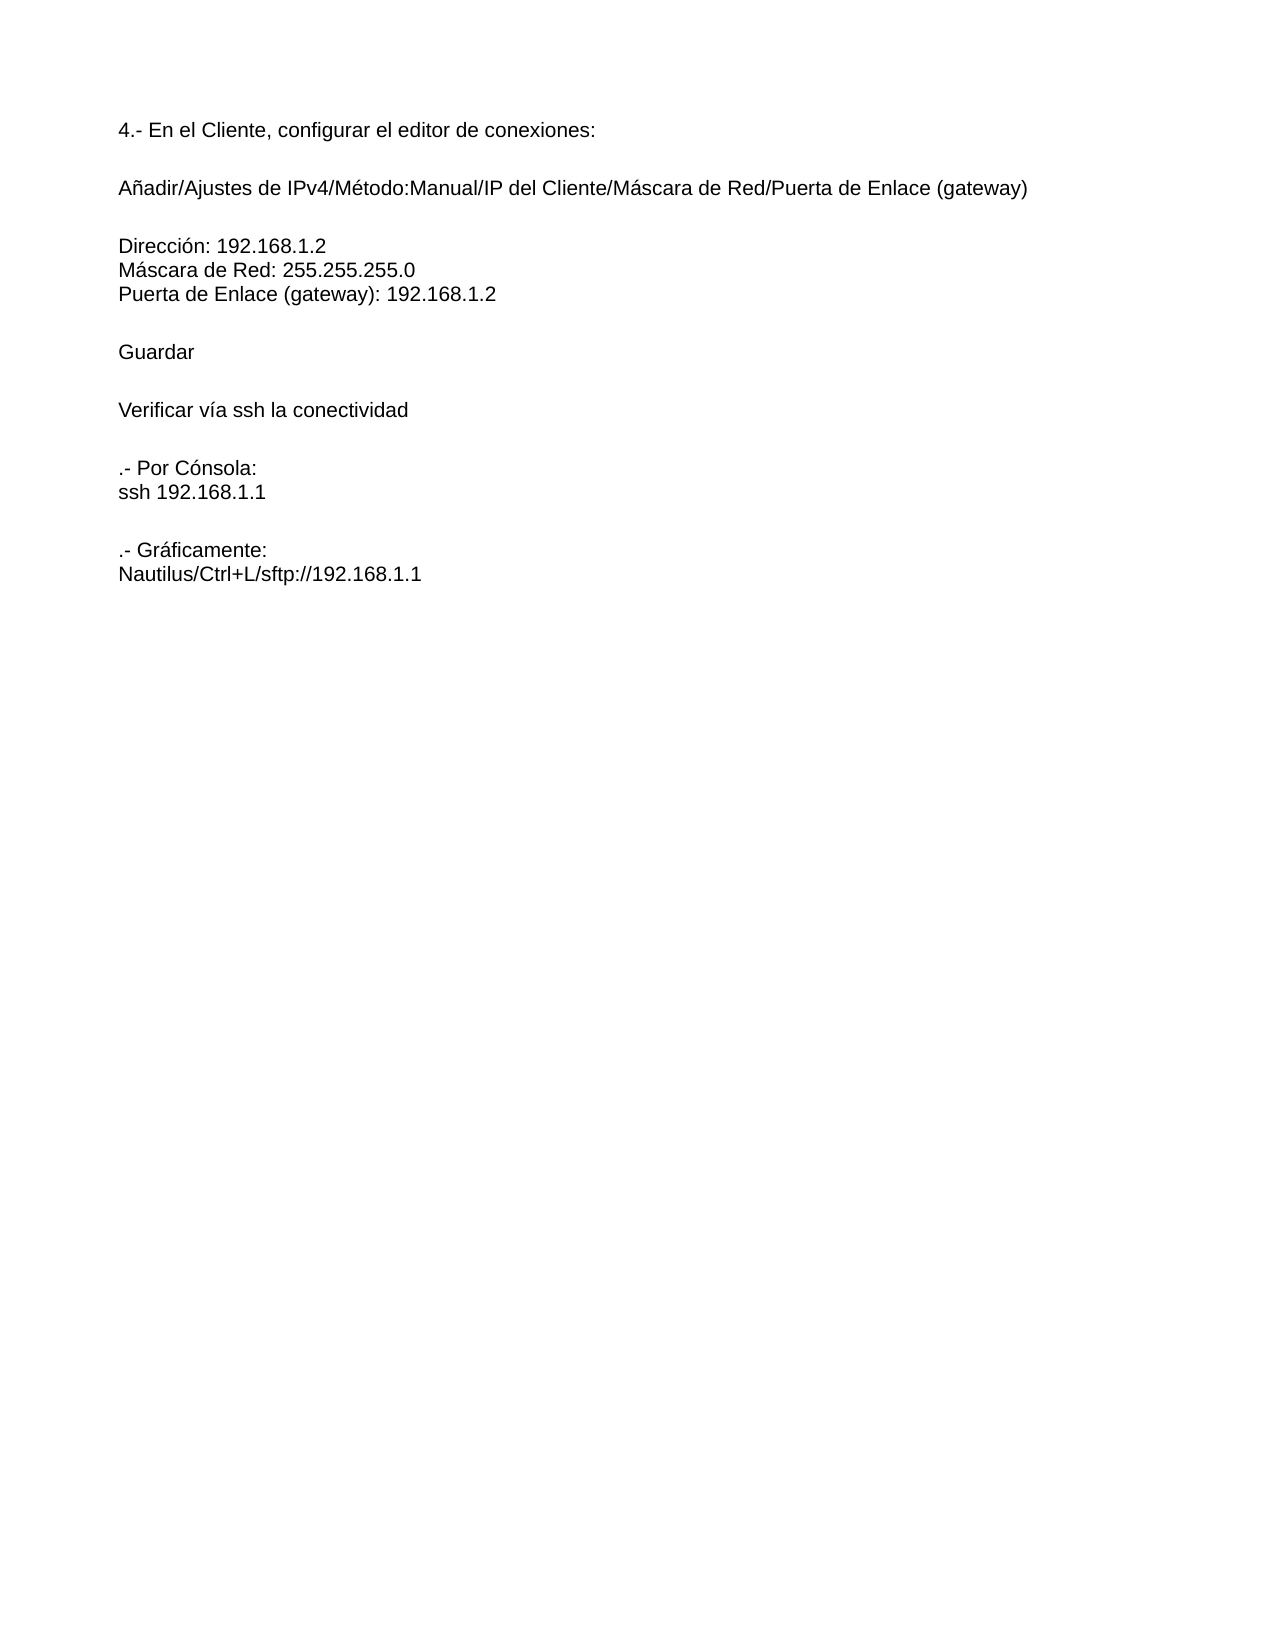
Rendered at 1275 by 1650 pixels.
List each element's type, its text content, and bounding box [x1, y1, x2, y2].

text Nautilus/Ctrl+L/sftp://192.168.1.1 [118, 562, 1157, 586]
text Puerta de Enlace (gateway): 192.168.1.2 [118, 282, 1157, 306]
text Verificar vía ssh la conectividad [118, 398, 1157, 422]
text Dirección: 192.168.1.2 [118, 234, 1157, 258]
text ssh 192.168.1.1 [118, 480, 1157, 504]
text .- Gráficamente: [118, 538, 1157, 562]
text Añadir/Ajustes de IPv4/Método:Manual/IP del Cliente/Máscara de Red/Puerta de Enlace (gateway) [118, 176, 1157, 200]
text Máscara de Red: 255.255.255.0 [118, 258, 1157, 282]
text .- Por Cónsola: [118, 456, 1157, 480]
text Guardar [118, 340, 1157, 364]
text 4.- En el Cliente, configurar el editor de conexiones: [118, 118, 1157, 142]
